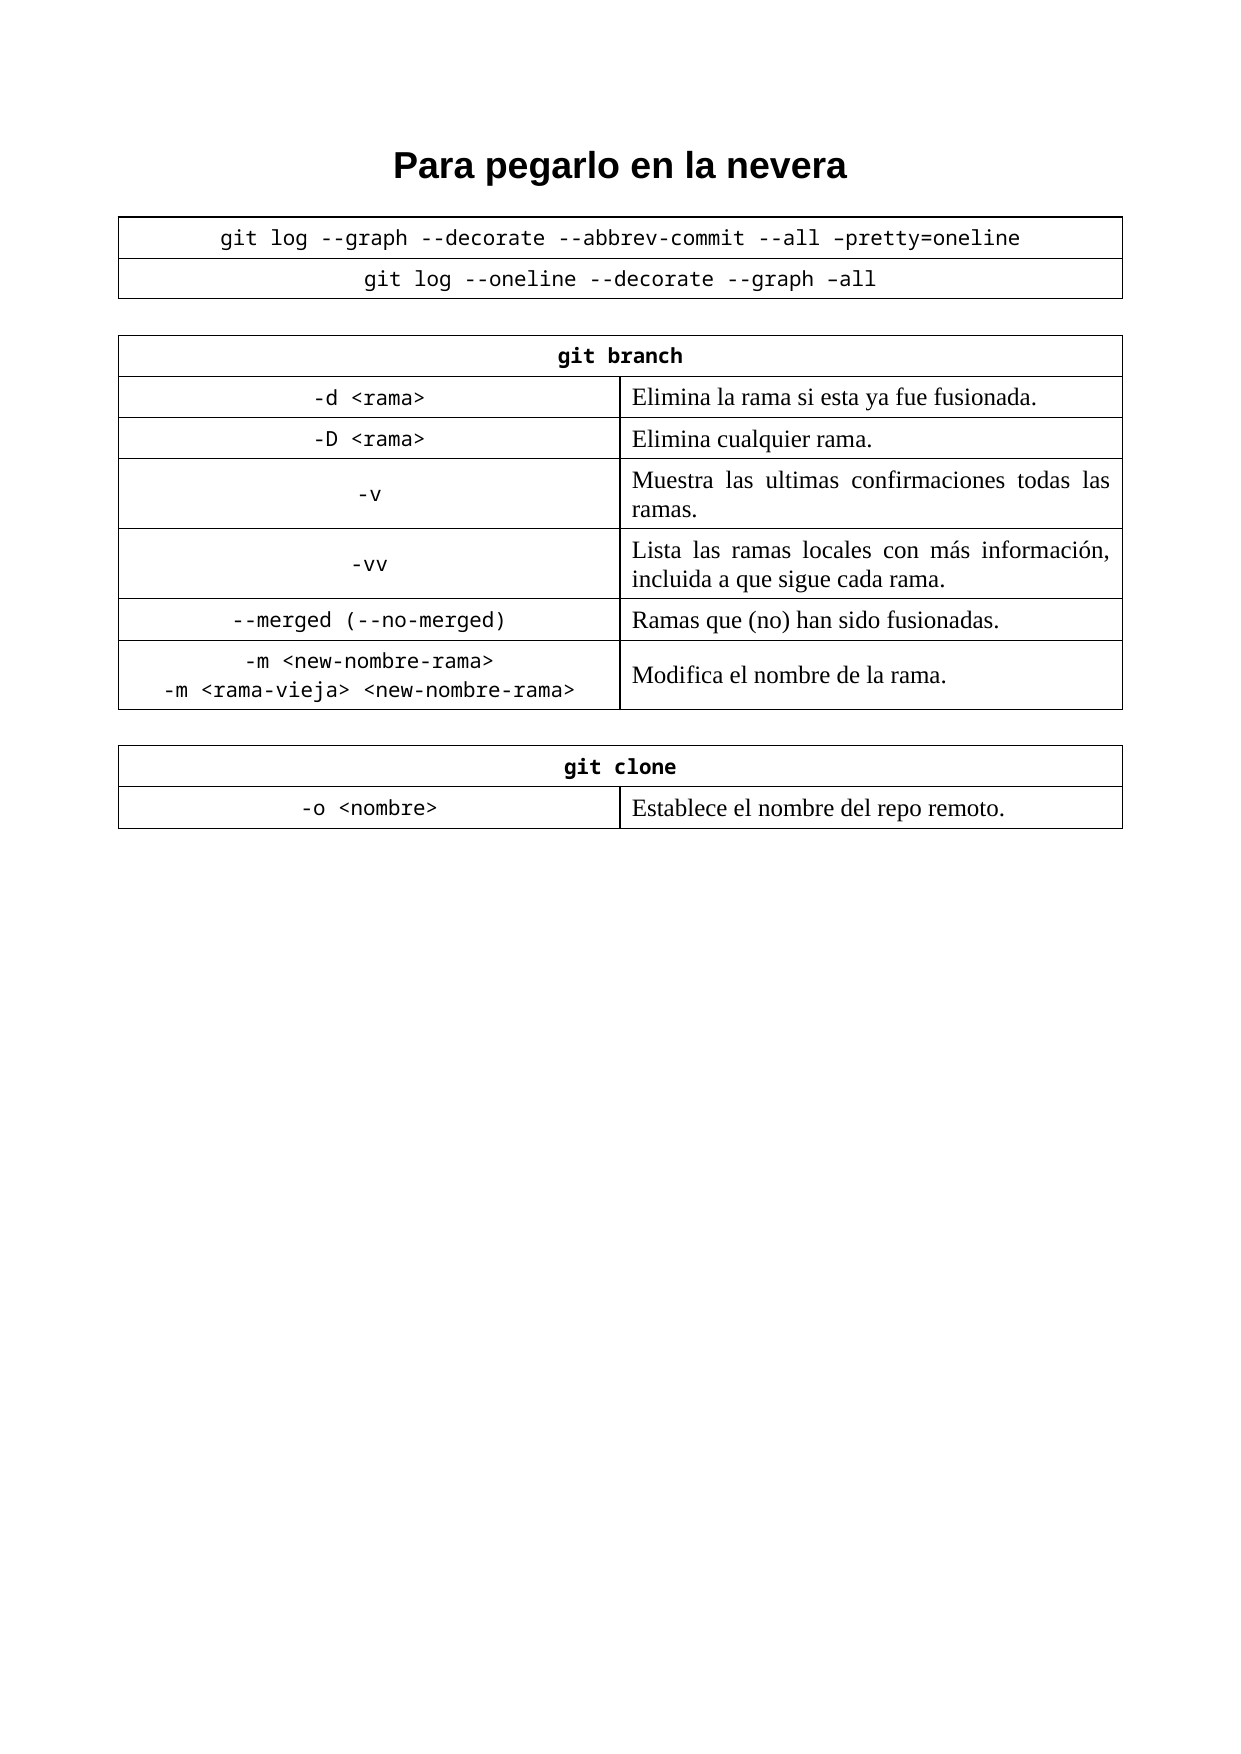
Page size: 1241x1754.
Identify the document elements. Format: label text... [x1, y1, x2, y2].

table_header git branch [119, 336, 1122, 376]
table_cell -d <rama> [119, 377, 619, 417]
table_cell --merged (--no-merged) [119, 599, 619, 639]
table_cell -o <nombre> [119, 787, 619, 827]
table_cell -vv [119, 529, 619, 598]
table_cell -D <rama> [119, 418, 619, 458]
table_cell git log --oneline --decorate --graph –all [119, 259, 1122, 298]
table_cell Elimina la rama si esta ya fue fusionada. [621, 377, 1122, 417]
table_header git clone [119, 746, 1122, 786]
table_cell Ramas que (no) han sido fusionadas. [621, 599, 1122, 639]
table_cell Elimina cualquier rama. [621, 418, 1122, 458]
table_cell Establece el nombre del repo remoto. [621, 787, 1122, 827]
table_cell -v [119, 459, 619, 528]
table_cell Lista las ramas locales con más información, incluida a que sigue cada rama. [621, 529, 1122, 598]
table_cell -m <new-nombre-rama> -m <rama-vieja> <new-nombre-rama> [119, 641, 619, 709]
table_cell Modifica el nombre de la rama. [621, 641, 1122, 709]
subtitle Para pegarlo en la nevera [118, 143, 1122, 186]
table_cell Muestra las ultimas confirmaciones todas las ramas. [621, 459, 1122, 528]
table_header git log --graph --decorate --abbrev-commit --all –pretty=oneline [119, 218, 1122, 257]
